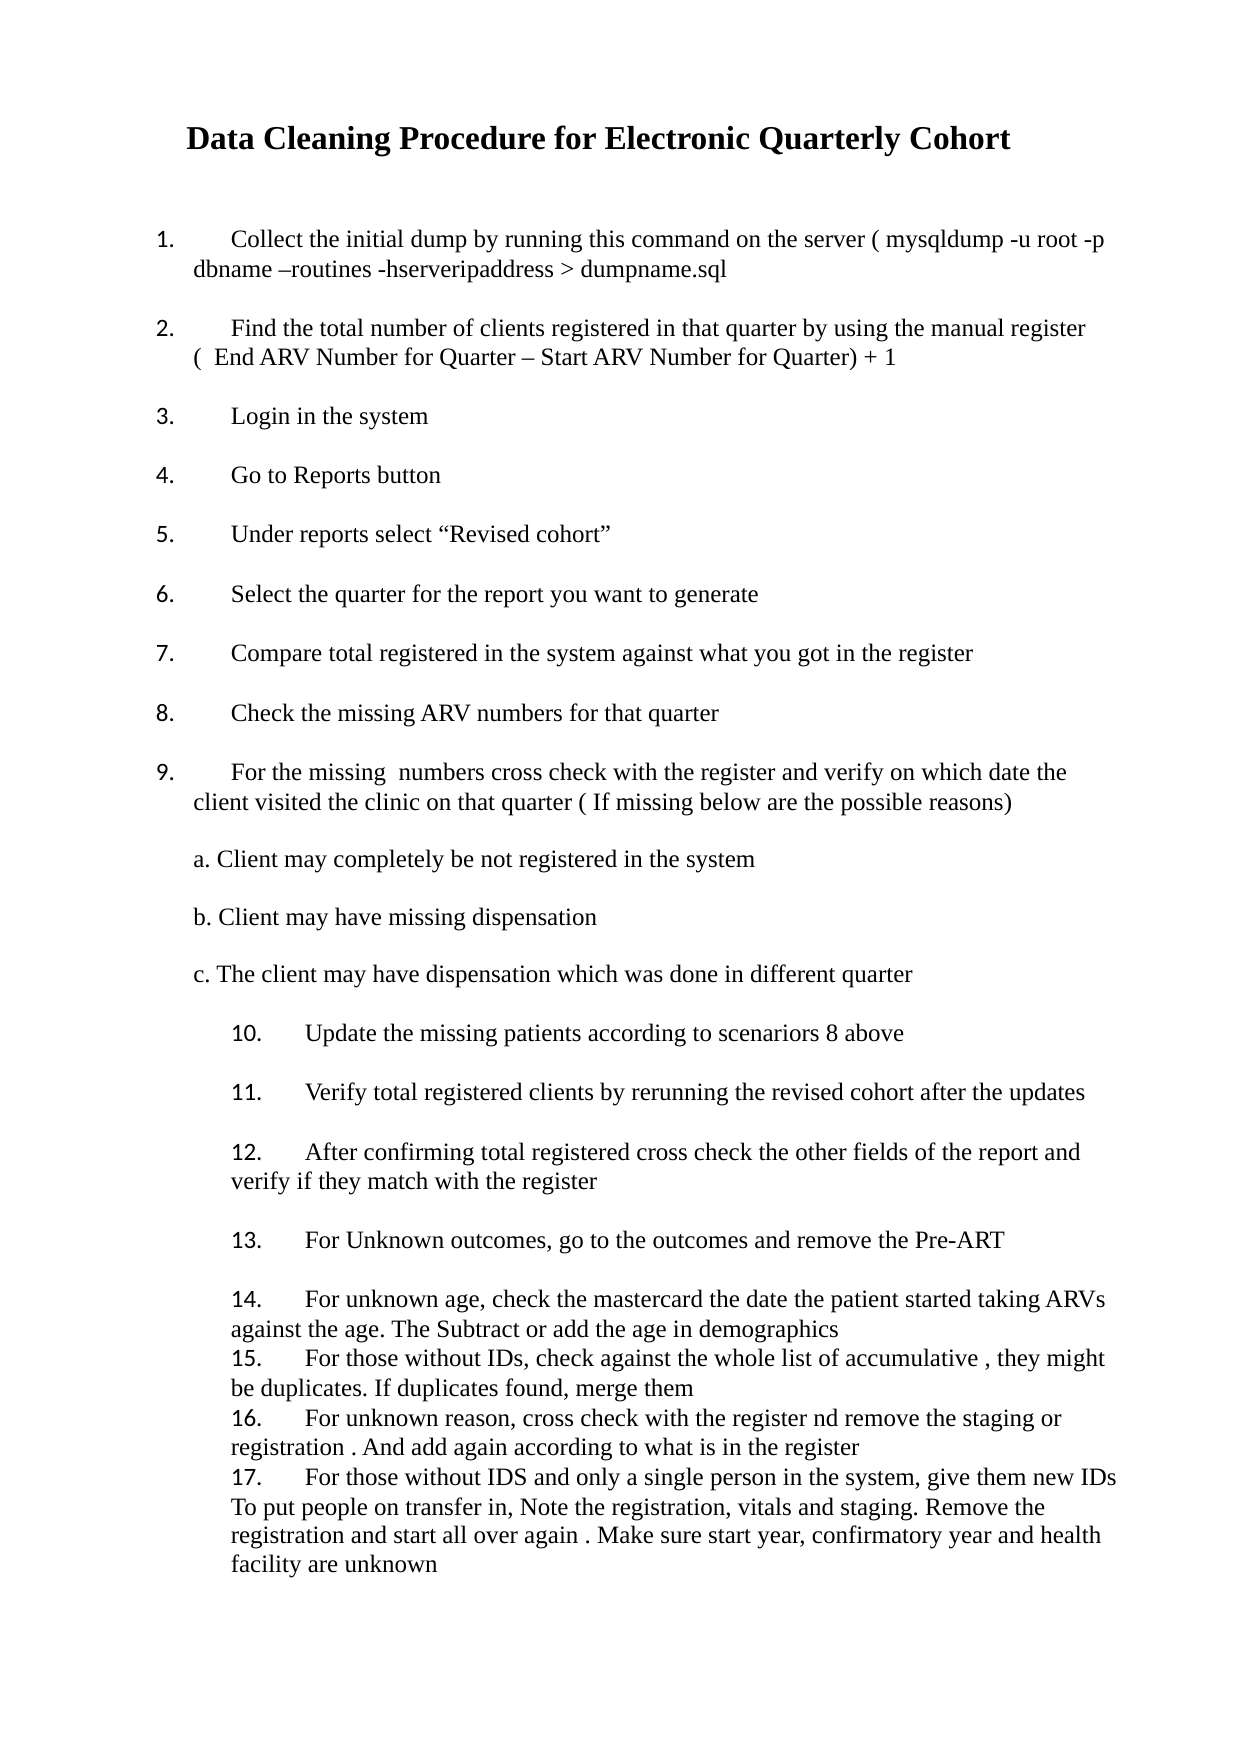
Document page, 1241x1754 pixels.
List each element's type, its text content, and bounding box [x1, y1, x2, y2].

list Find the total number of clients registered in that quarter by using the manual register ( End ARV Number for Quarter – Start ARV Number for Quarter) + 1 [156, 312, 1122, 371]
list Go to Reports button [156, 459, 1122, 490]
list For those without IDs, check against the whole list of accumulative , they might be duplicates. If duplicates found, merge them [231, 1342, 1122, 1402]
list Compare total registered in the system against what you got in the register [156, 637, 1122, 668]
list c. The client may have dispensation which was done in different quarter [156, 959, 1122, 988]
list For Unknown outcomes, go to the outcomes and remove the Pre-ART [231, 1224, 1122, 1254]
list For unknown age, check the mastercard the date the patient started taking ARVs against the age. The Subtract or add the age in demographics [231, 1283, 1122, 1342]
list Verify total registered clients by rerunning the revised cohort after the updates [231, 1076, 1122, 1107]
list For unknown reason, cross check with the register nd remove the staging or registration . And add again according to what is in the register [231, 1402, 1122, 1461]
list After confirming total registered cross check the other fields of the report and verify if they match with the register [231, 1136, 1122, 1195]
list Login in the system [156, 400, 1122, 430]
list For the missing numbers cross check with the register and verify on which date the client visited the clinic on that quarter ( If missing below are the possible reasons) [156, 756, 1122, 815]
list To put people on transfer in, Note the registration, vitals and staging. Remove the registration and start all over again . Make sure start year, confirmatory year and health facility are unknown [231, 1492, 1122, 1578]
list Update the missing patients according to scenariors 8 above [231, 1017, 1122, 1047]
list Check the missing ARV numbers for that quarter [156, 697, 1122, 727]
text Data Cleaning Procedure for Electronic Quarterly Cohort [186, 118, 1122, 156]
list Collect the initial dump by running this command on the server ( mysqldump -u root -p dbname –routines -hserveripaddress > dumpname.sql [156, 223, 1122, 283]
list Select the quarter for the report you want to generate [156, 578, 1122, 608]
list a. Client may completely be not registered in the system [156, 844, 1122, 873]
list For those without IDS and only a single person in the system, give them new IDs [231, 1461, 1122, 1492]
list Under reports select “Revised cohort” [156, 518, 1122, 549]
list b. Client may have missing dispensation [156, 902, 1122, 931]
